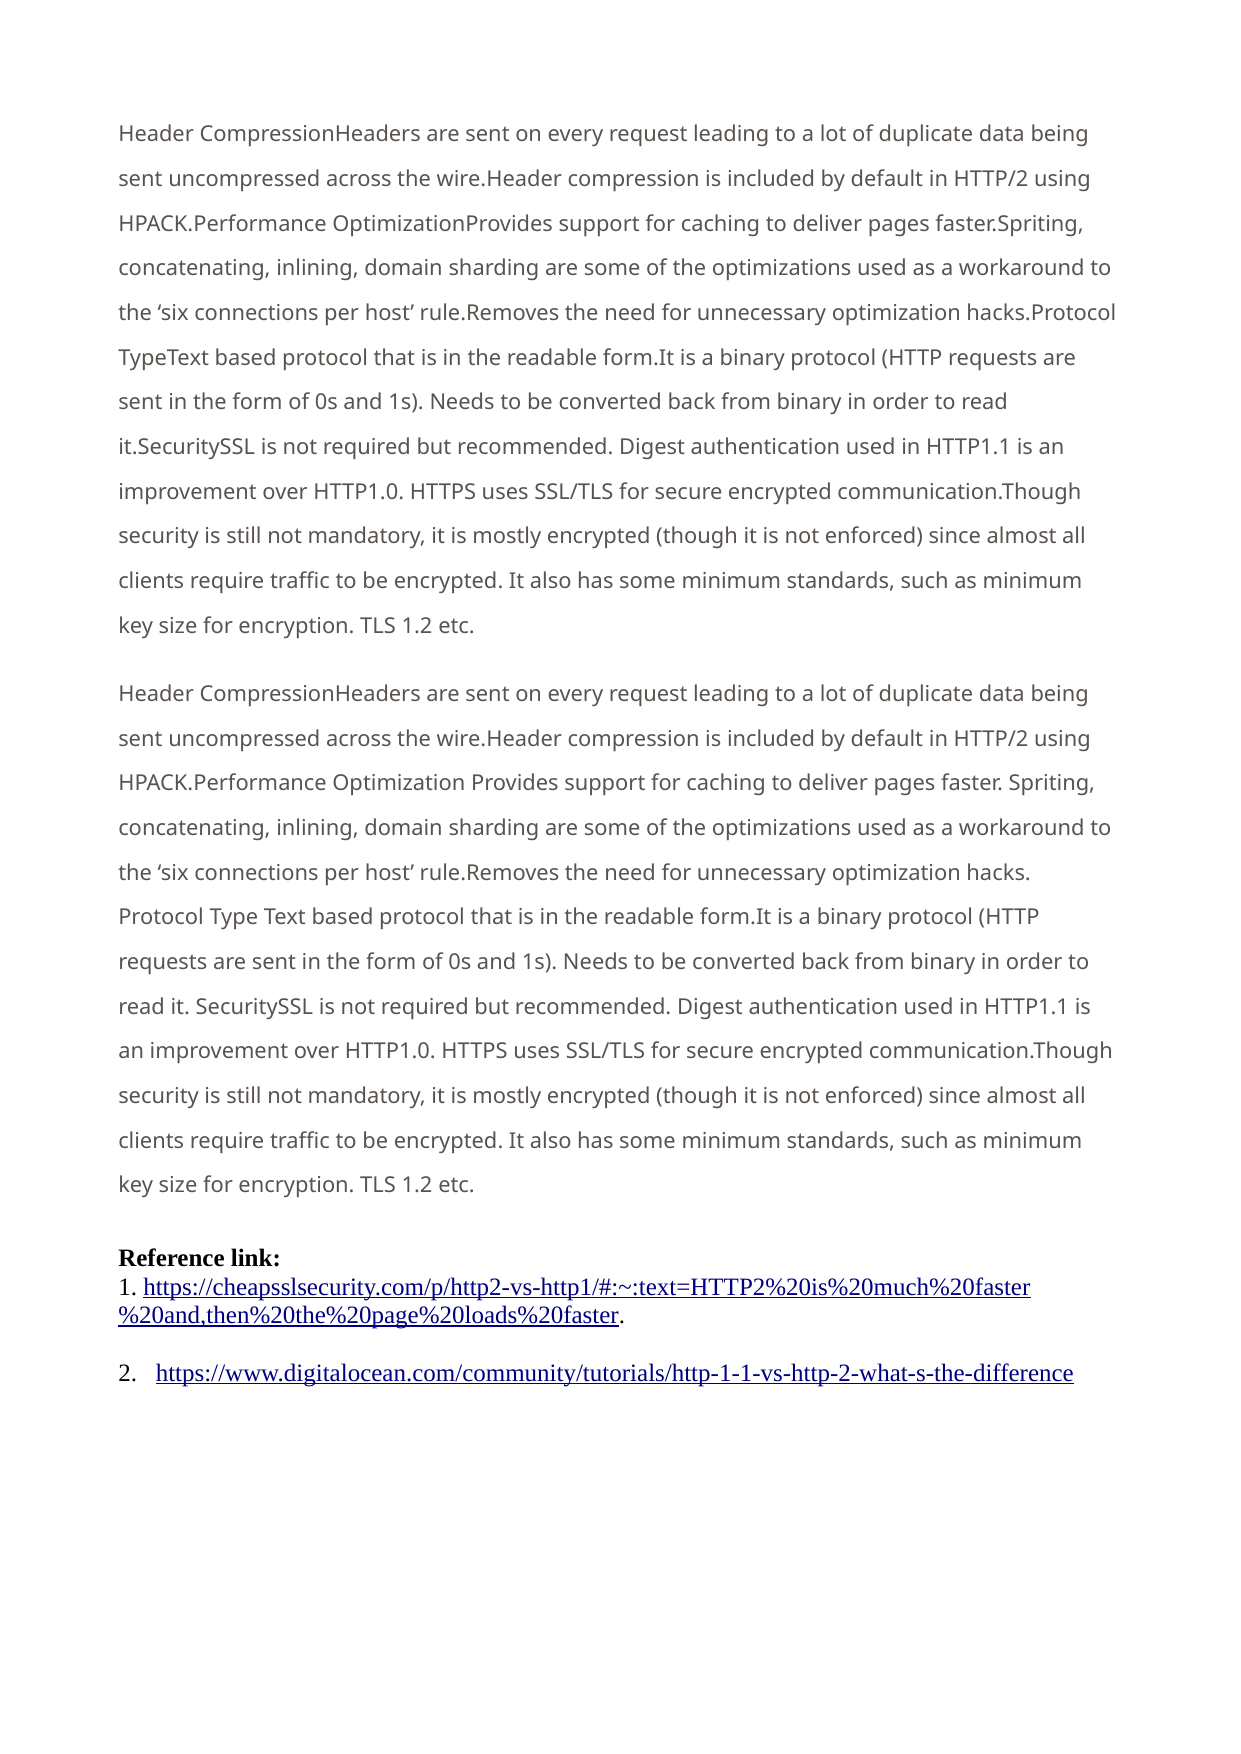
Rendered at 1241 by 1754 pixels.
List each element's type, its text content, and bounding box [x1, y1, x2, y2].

text 2. https://www.digitalocean.com/community/tutorials/http-1-1-vs-http-2-what-s-the-difference [118, 1358, 1122, 1387]
text Header CompressionHeaders are sent on every request leading to a lot of duplicate data being sent uncompressed across the wire.Header compression is included by default in HTTP/2 using HPACK.Performance OptimizationProvides support for caching to deliver pages faster.Spriting, concatenating, inlining, domain sharding are some of the optimizations used as a workaround to the ‘six connections per host’ rule.Removes the need for unnecessary optimization hacks.Protocol TypeText based protocol that is in the readable form.It is a binary protocol (HTTP requests are sent in the form of 0s and 1s). Needs to be converted back from binary in order to read it.SecuritySSL is not required but recommended. Digest authentication used in HTTP1.1 is an improvement over HTTP1.0. HTTPS uses SSL/TLS for secure encrypted communication.Though security is still not mandatory, it is mostly encrypted (though it is not enforced) since almost all clients require traffic to be encrypted. It also has some minimum standards, such as minimum key size for encryption. TLS 1.2 etc. [118, 118, 1122, 639]
text 1. https://cheapsslsecurity.com/p/http2-vs-http1/#:~:text=HTTP2%20is%20much%20faster%20and,then%20the%20page%20loads%20faster. [118, 1272, 1122, 1329]
text Header CompressionHeaders are sent on every request leading to a lot of duplicate data being sent uncompressed across the wire.Header compression is included by default in HTTP/2 using HPACK.Performance Optimization Provides support for caching to deliver pages faster. Spriting, concatenating, inlining, domain sharding are some of the optimizations used as a workaround to the ‘six connections per host’ rule.Removes the need for unnecessary optimization hacks. Protocol Type Text based protocol that is in the readable form.It is a binary protocol (HTTP requests are sent in the form of 0s and 1s). Needs to be converted back from binary in order to read it. SecuritySSL is not required but recommended. Digest authentication used in HTTP1.1 is an improvement over HTTP1.0. HTTPS uses SSL/TLS for secure encrypted communication.Though security is still not mandatory, it is mostly encrypted (though it is not enforced) since almost all clients require traffic to be encrypted. It also has some minimum standards, such as minimum key size for encryption. TLS 1.2 etc. [118, 678, 1122, 1199]
text Reference link: [118, 1243, 1122, 1272]
